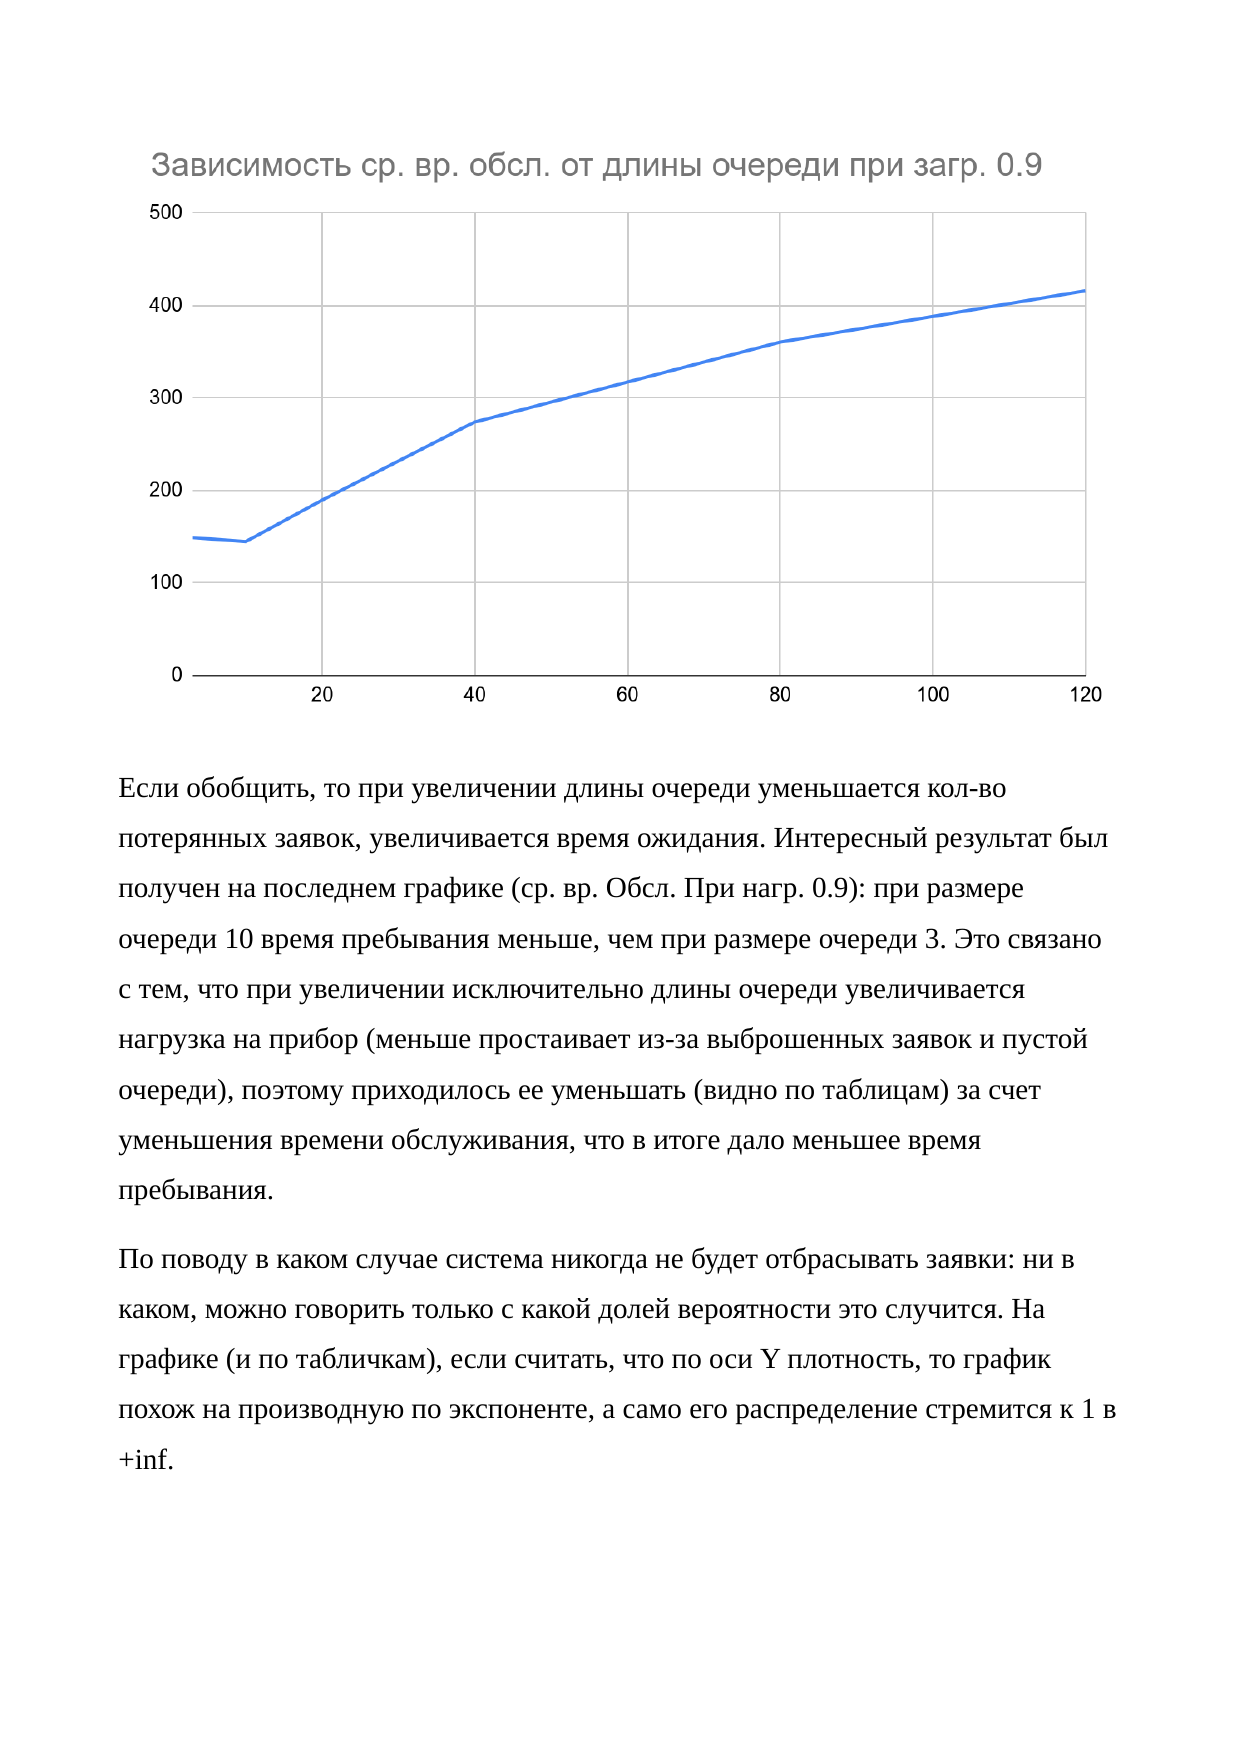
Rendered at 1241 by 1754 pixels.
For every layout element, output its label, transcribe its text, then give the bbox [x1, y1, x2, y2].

text Если обобщить, то при увеличении длины очереди уменьшается кол-во потерянных заявок, увеличивается время ожидания. Интересный результат был получен на последнем графике (ср. вр. Обсл. При нагр. 0.9): при размере очереди 10 время пребывания меньше, чем при размере очереди 3. Это связано с тем, что при увеличении исключительно длины очереди увеличивается нагрузка на прибор (меньше простаивает из-за выброшенных заявок и пустой очереди), поэтому приходилось ее уменьшать (видно по таблицам) за счет уменьшения времени обслуживания, что в итоге дало меньшее время пребывания. [118, 770, 1122, 1206]
text По поводу в каком случае система никогда не будет отбрасывать заявки: ни в каком, можно говорить только с какой долей вероятности это случится. На графике (и по табличкам), если считать, что по оси Y плотность, то график похож на производную по экспоненте, а само его распределение стремится к 1 в +inf. [118, 1241, 1122, 1476]
picture [118, 118, 1116, 736]
